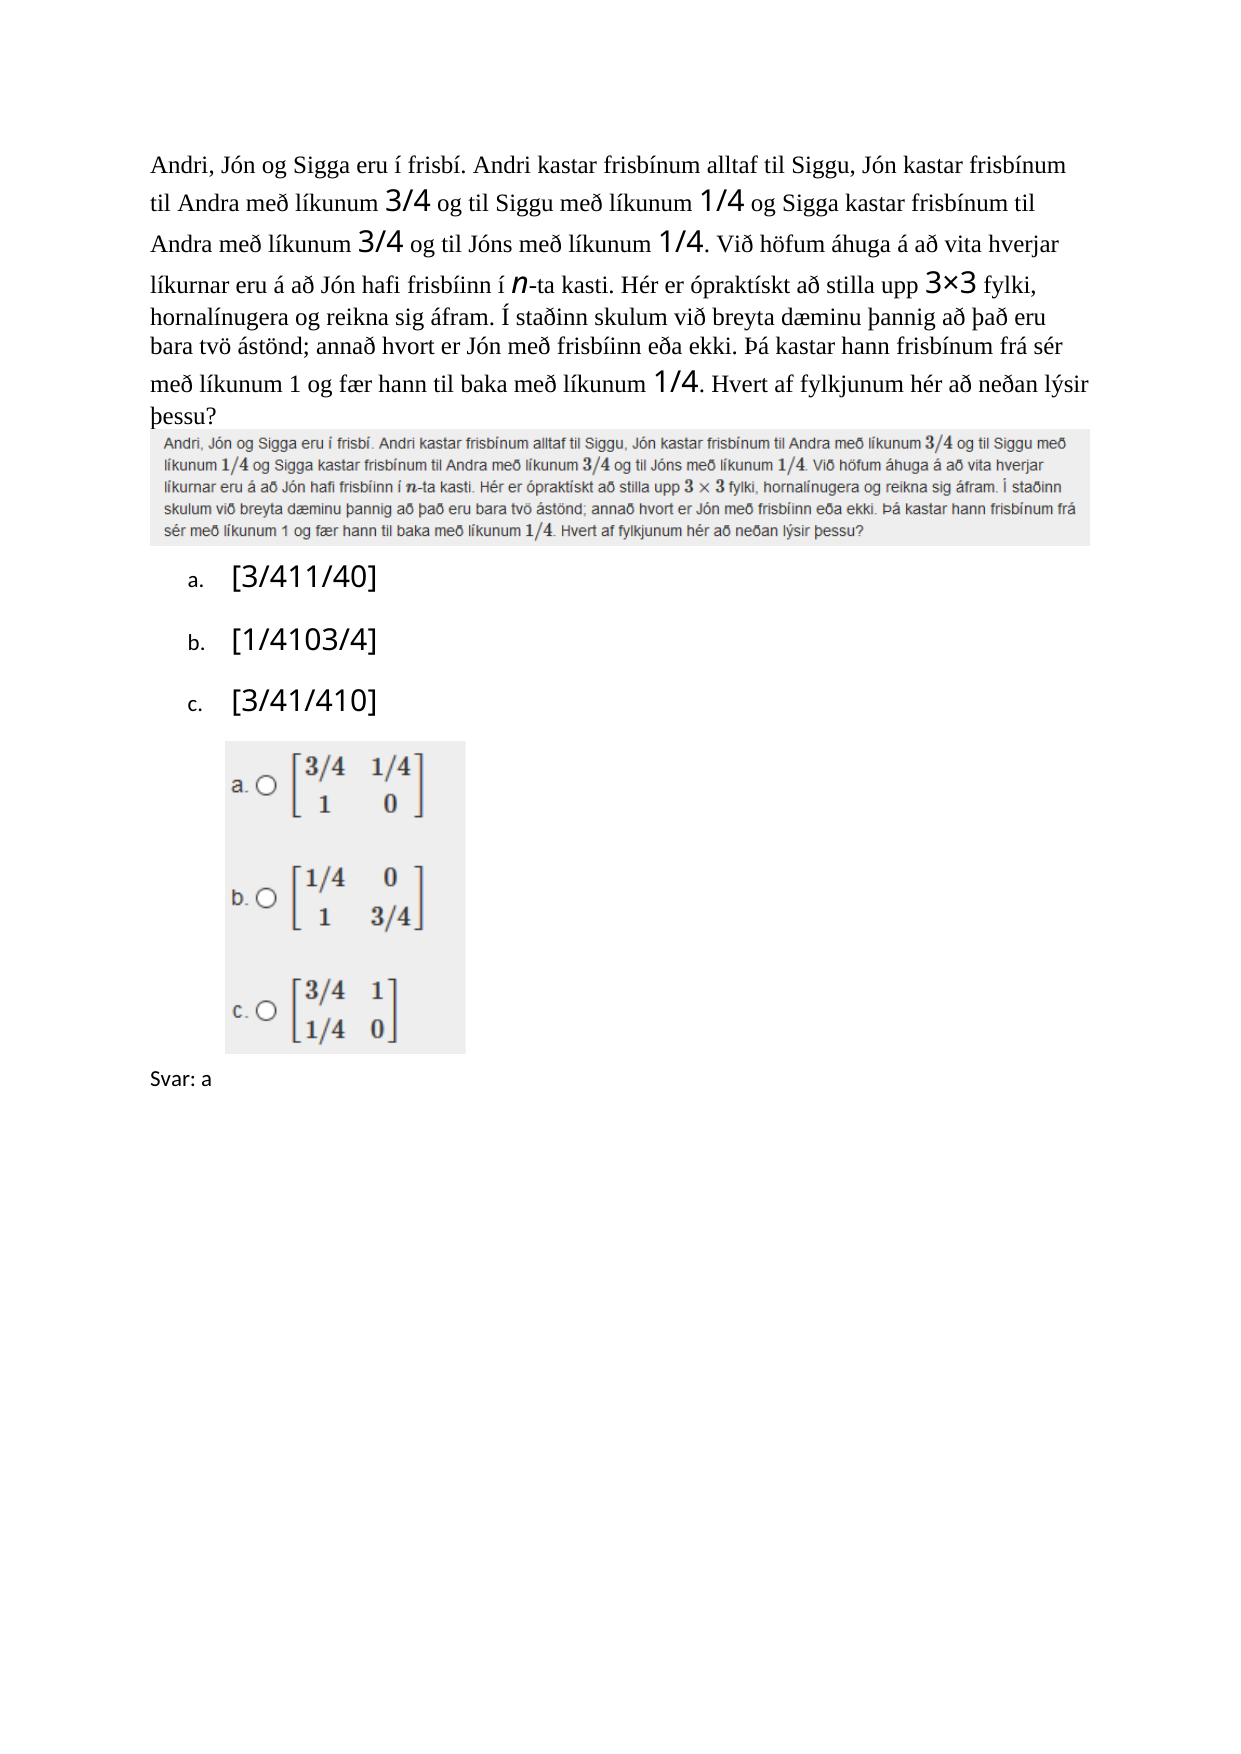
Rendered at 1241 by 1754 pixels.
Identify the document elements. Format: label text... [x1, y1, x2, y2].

text Svar: a [150, 1064, 1090, 1092]
text Andri, Jón og Sigga eru í frisbí. Andri kastar frisbínum alltaf til Siggu, Jón kastar frisbínum til Andra með líkunum 3/4 og til Siggu með líkunum 1/4 og Sigga kastar frisbínum til Andra með líkunum 3/4 og til Jóns með líkunum 1/4. Við höfum áhuga á að vita hverjar líkurnar eru á að Jón hafi frisbíinn í n-ta kasti. Hér er ópraktískt að stilla upp 3×3 fylki, hornalínugera og reikna sig áfram. Í staðinn skulum við breyta dæminu þannig að það eru bara tvö ástönd; annað hvort er Jón með frisbíinn eða ekki. Þá kastar hann frisbínum frá sér með líkunum 1 og fær hann til baka með líkunum 1/4. Hvert af fylkjunum hér að neðan lýsir þessu? [150, 150, 1090, 429]
list [1/4103/4] [187, 618, 1090, 659]
list [3/411/40] [187, 556, 1090, 597]
list [3/41/410] [187, 679, 1090, 721]
